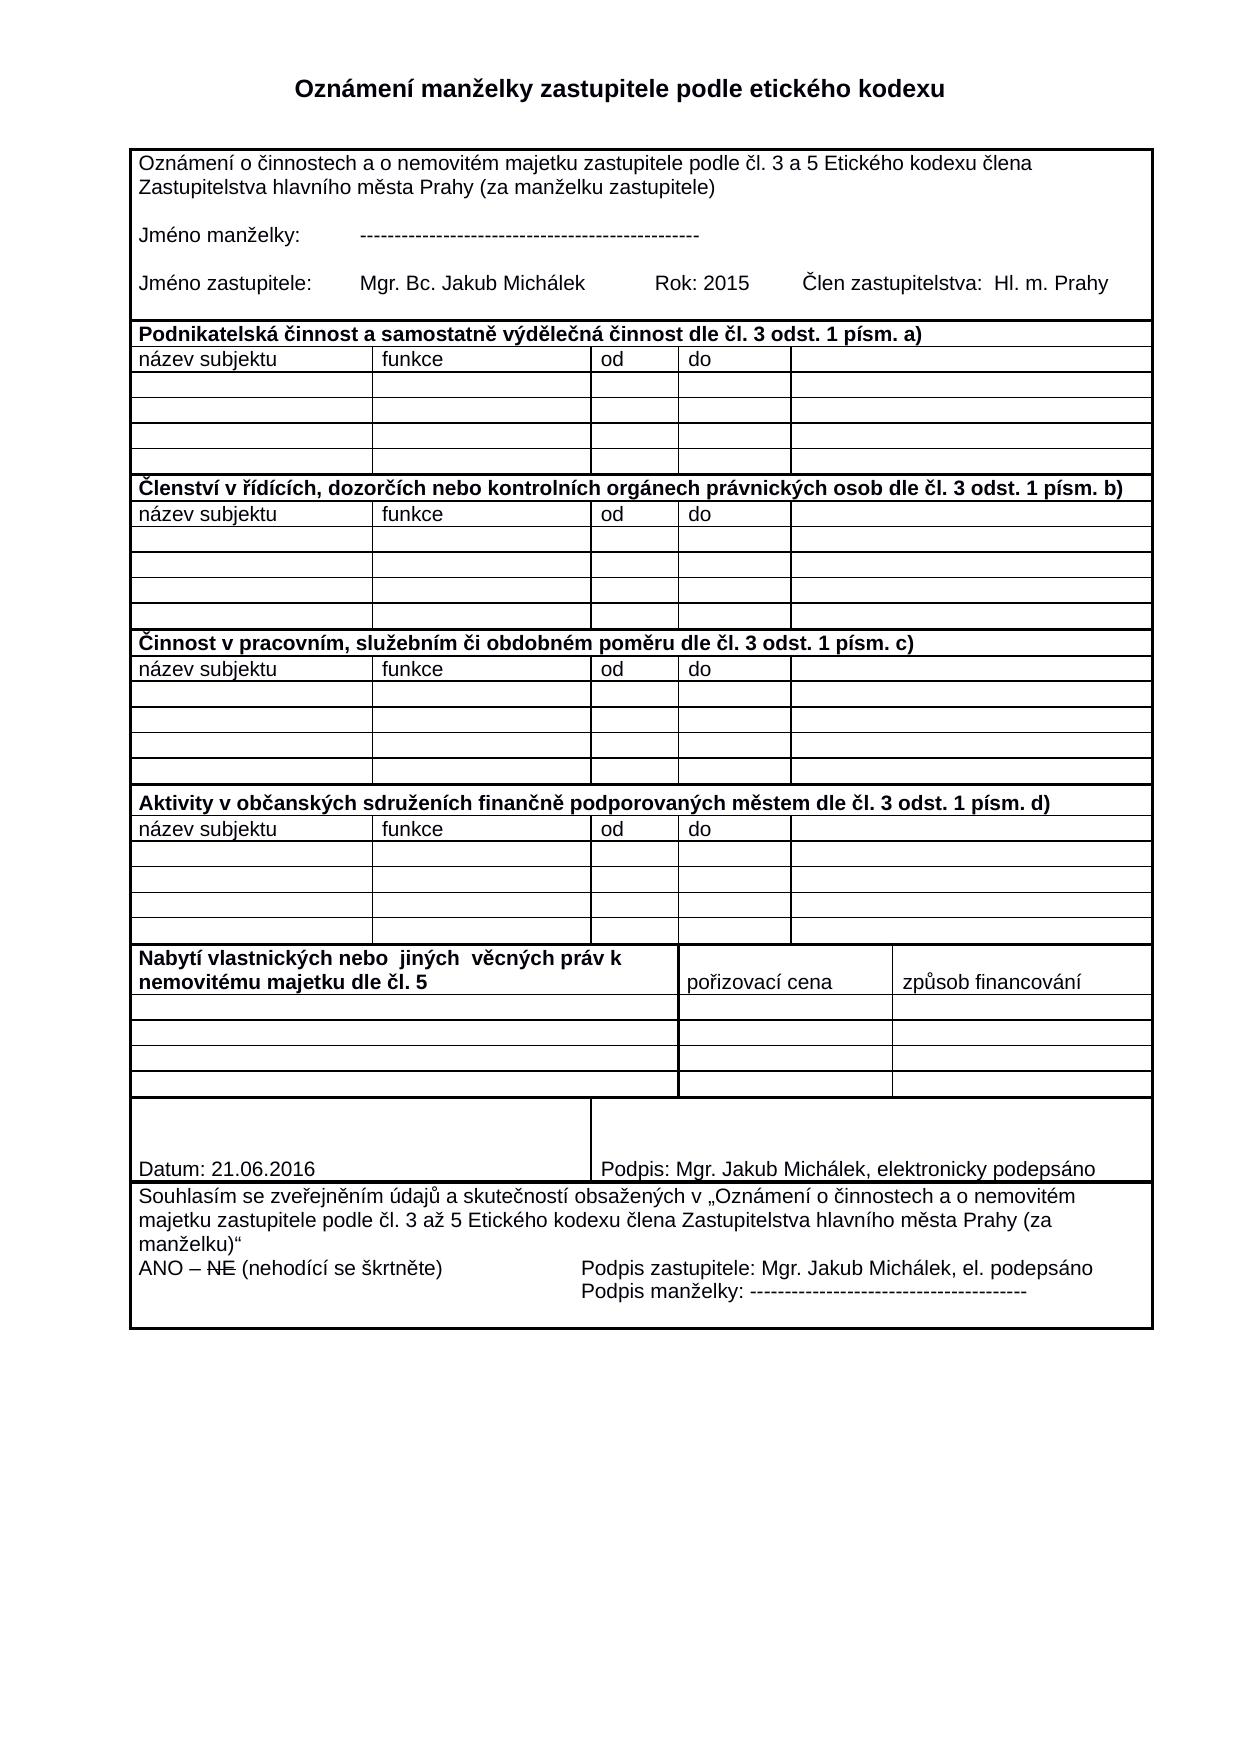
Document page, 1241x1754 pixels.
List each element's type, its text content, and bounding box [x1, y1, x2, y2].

table_cell název subjektu [132, 657, 372, 680]
table_cell od [592, 816, 678, 840]
table_cell [373, 733, 590, 757]
table_cell [132, 1072, 677, 1096]
table_cell [592, 893, 678, 917]
table_cell [373, 893, 590, 917]
table_cell název subjektu [132, 502, 372, 526]
table_cell [592, 604, 678, 628]
table_cell [679, 733, 790, 757]
table_cell do [679, 347, 790, 371]
table_cell [792, 918, 1151, 942]
table_cell [679, 553, 790, 577]
table_cell [680, 1021, 892, 1044]
table_cell [373, 424, 590, 448]
table_cell [792, 502, 1151, 526]
table_cell [132, 449, 372, 473]
table_cell [792, 733, 1151, 757]
table_cell [792, 527, 1151, 551]
table_cell [373, 398, 590, 422]
table_cell [679, 373, 790, 397]
table_cell [132, 842, 372, 866]
table_cell Členství v řídících, dozorčích nebo kontrolních orgánech právnických osob dle čl. 3 odst. 1 písm. b) [132, 476, 1151, 500]
table_cell [679, 449, 790, 473]
table_cell funkce [373, 816, 590, 840]
table_cell [792, 373, 1151, 397]
table_cell Aktivity v občanských sdruženích finančně podporovaných městem dle čl. 3 odst. 1 písm. d) [132, 786, 1151, 815]
table_cell [679, 604, 790, 628]
table_cell pořizovací cena [680, 946, 892, 993]
table_cell od [592, 657, 678, 680]
table_cell [680, 995, 892, 1019]
table_cell [792, 347, 1151, 371]
table_cell [373, 527, 590, 551]
table_cell [893, 995, 1151, 1019]
table_cell [679, 578, 790, 602]
table_cell [893, 1021, 1151, 1044]
table_cell [132, 604, 372, 628]
table_cell [679, 424, 790, 448]
table_cell [792, 893, 1151, 917]
table_cell [680, 1072, 892, 1096]
table_cell [592, 578, 678, 602]
table_cell [132, 995, 677, 1019]
table_cell [592, 733, 678, 757]
table_cell [132, 1046, 677, 1070]
table_cell Činnost v pracovním, služebním či obdobném poměru dle čl. 3 odst. 1 písm. c) [132, 631, 1151, 655]
table_cell [373, 842, 590, 866]
table_cell [592, 682, 678, 706]
table_cell Podpis: Mgr. Jakub Michálek, elektronicky podepsáno [592, 1099, 1151, 1180]
table_cell [373, 373, 590, 397]
table_cell [373, 553, 590, 577]
table_cell Souhlasím se zveřejněním údajů a skutečností obsažených v „Oznámení o činnostech a o nemovitém majetku zastupitele podle čl. 3 až 5 Etického kodexu člena Zastupitelstva hlavního města Prahy (za manželku)“ ANO – NE (nehodící se škrtněte) Podpis zastupitele: Mgr. Jakub Michálek, el. podepsáno Podpis manželky: ---------------------------------------- [132, 1184, 1151, 1327]
table_cell [373, 708, 590, 731]
table_cell [679, 842, 790, 866]
table_cell [373, 449, 590, 473]
table_cell [792, 398, 1151, 422]
table_cell funkce [373, 347, 590, 371]
table_cell [792, 604, 1151, 628]
table_cell do [679, 657, 790, 680]
table_cell Oznámení o činnostech a o nemovitém majetku zastupitele podle čl. 3 a 5 Etického kodexu člena Zastupitelstva hlavního města Prahy (za manželku zastupitele) Jméno manželky: ------------------------------------------------- Jméno zastupitele: Mgr. Bc. Jakub Michálek Rok: 2015 Člen zastupitelstva: Hl. m. Prahy [132, 151, 1151, 318]
table_cell [132, 893, 372, 917]
table_cell [132, 398, 372, 422]
table_cell [373, 759, 590, 782]
table_cell [132, 373, 372, 397]
table_cell funkce [373, 502, 590, 526]
table_cell [132, 867, 372, 891]
table_cell [679, 759, 790, 782]
table_cell [679, 682, 790, 706]
table_cell [373, 604, 590, 628]
table_cell funkce [373, 657, 590, 680]
table_cell [792, 816, 1151, 840]
table_cell název subjektu [132, 816, 372, 840]
table_cell [592, 759, 678, 782]
table_cell [373, 867, 590, 891]
table_cell [792, 708, 1151, 731]
table_cell [792, 424, 1151, 448]
table_cell [592, 842, 678, 866]
table_cell [373, 682, 590, 706]
table_cell [592, 918, 678, 942]
table_cell [792, 449, 1151, 473]
table_cell [592, 867, 678, 891]
table_cell [792, 657, 1151, 680]
table_cell [132, 424, 372, 448]
table_cell [132, 527, 372, 551]
table_cell [679, 893, 790, 917]
table_cell [132, 918, 372, 942]
table_cell [373, 918, 590, 942]
table_cell způsob financování [893, 946, 1151, 993]
table_cell [592, 398, 678, 422]
table_cell [592, 708, 678, 731]
table_cell do [679, 502, 790, 526]
table_cell název subjektu [132, 347, 372, 371]
table_cell [592, 449, 678, 473]
table_cell [132, 682, 372, 706]
table_cell [792, 682, 1151, 706]
table_cell [132, 733, 372, 757]
table_cell Datum: 21.06.2016 [132, 1099, 590, 1180]
table_cell [893, 1072, 1151, 1096]
table_cell [679, 708, 790, 731]
table_cell [792, 867, 1151, 891]
table_cell do [679, 816, 790, 840]
table_cell od [592, 347, 678, 371]
table_cell [592, 527, 678, 551]
table_cell [592, 424, 678, 448]
table_cell [679, 398, 790, 422]
table_cell [792, 842, 1151, 866]
table_cell [132, 1021, 677, 1044]
table_cell Podnikatelská činnost a samostatně výdělečná činnost dle čl. 3 odst. 1 písm. a) [132, 322, 1151, 346]
table_cell [893, 1046, 1151, 1070]
table_cell [592, 553, 678, 577]
table_cell [132, 759, 372, 782]
table_cell [792, 578, 1151, 602]
table_cell [792, 553, 1151, 577]
table_cell [679, 527, 790, 551]
table_cell [132, 708, 372, 731]
table_cell Nabytí vlastnických nebo jiných věcných práv k nemovitému majetku dle čl. 5 [132, 946, 677, 993]
table_cell od [592, 502, 678, 526]
table_cell [592, 373, 678, 397]
table_cell [792, 759, 1151, 782]
table_cell [373, 578, 590, 602]
table_cell [132, 578, 372, 602]
table_cell [132, 553, 372, 577]
table_cell [679, 867, 790, 891]
table_cell [680, 1046, 892, 1070]
table_cell [679, 918, 790, 942]
